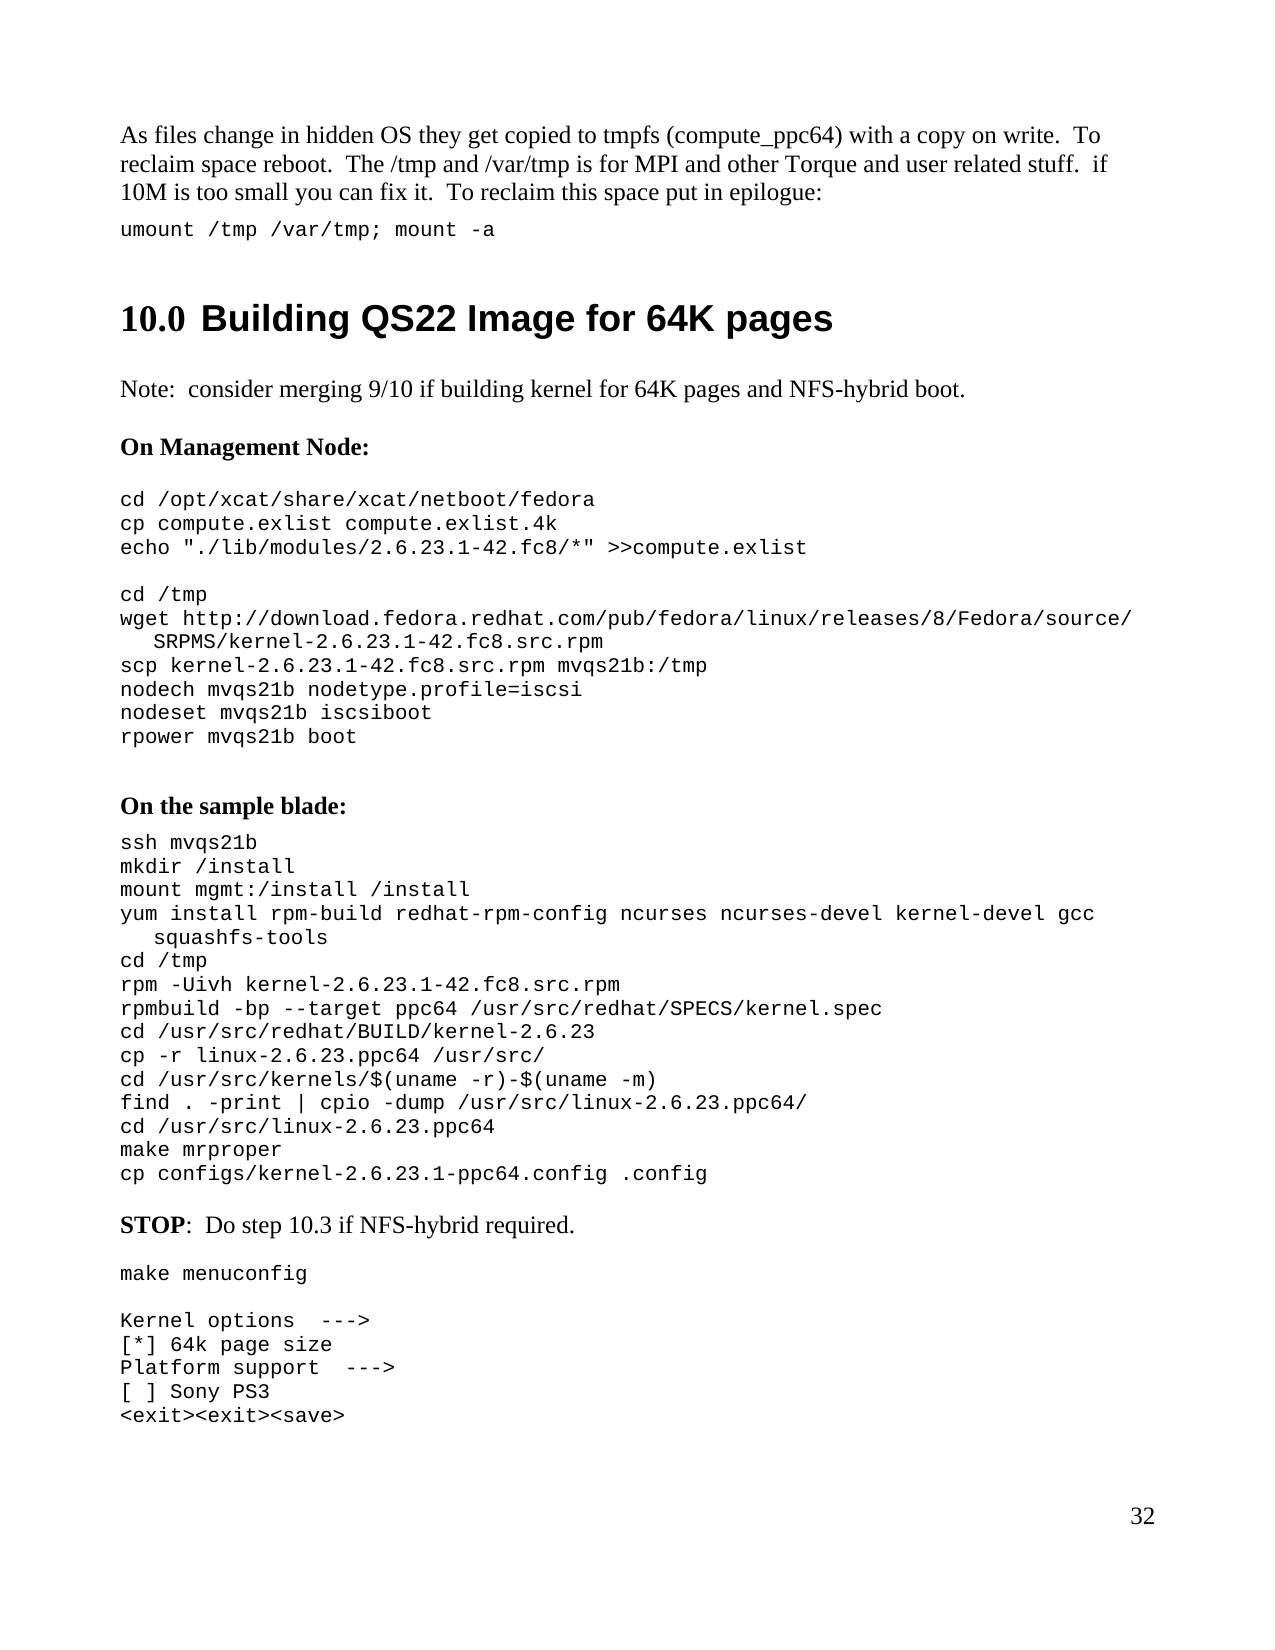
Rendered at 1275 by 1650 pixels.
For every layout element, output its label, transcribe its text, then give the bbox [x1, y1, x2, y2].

text rpm -Uivh kernel-2.6.23.1-42.fc8.src.rpm [120, 974, 1155, 998]
text echo "./lib/modules/2.6.23.1-42.fc8/*" >>compute.exlist [120, 537, 1155, 560]
text [*] 64k page size [120, 1334, 1155, 1357]
text make mrproper [120, 1139, 1155, 1163]
text wget http://download.fedora.redhat.com/pub/fedora/linux/releases/8/Fedora/source/SRPMS/kernel-2.6.23.1-42.fc8.src.rpm [120, 608, 1155, 655]
text cd /usr/src/kernels/$(uname -r)-$(uname -m) [120, 1068, 1155, 1092]
text yum install rpm-build redhat-rpm-config ncurses ncurses-devel kernel-devel gcc squashfs-tools [120, 903, 1155, 950]
text mkdir /install [120, 856, 1155, 879]
text umount /tmp /var/tmp; mount -a [120, 219, 1155, 242]
text STOP: Do step 10.3 if NFS-hybrid required. [120, 1210, 1155, 1239]
text cd /usr/src/redhat/BUILD/kernel-2.6.23 [120, 1021, 1155, 1045]
text rpmbuild -bp --target ppc64 /usr/src/redhat/SPECS/kernel.spec [120, 998, 1155, 1021]
text cd /tmp [120, 584, 1155, 608]
text cd /tmp [120, 950, 1155, 974]
text cp configs/kernel-2.6.23.1-ppc64.config .config [120, 1163, 1155, 1187]
text cd /opt/xcat/share/xcat/netboot/fedora [120, 489, 1155, 513]
text ssh mvqs21b [120, 832, 1155, 856]
text Kernel options ---> [120, 1310, 1155, 1334]
text Platform support ---> [120, 1357, 1155, 1381]
text Note: consider merging 9/10 if building kernel for 64K pages and NFS-hybrid boot. [120, 374, 1155, 403]
subtitle Building QS22 Image for 64K pages [120, 296, 1155, 339]
text nodech mvqs21b nodetype.profile=iscsi [120, 679, 1155, 702]
text On the sample blade: [120, 791, 1155, 819]
text nodeset mvqs21b iscsiboot [120, 702, 1155, 726]
text cp -r linux-2.6.23.ppc64 /usr/src/ [120, 1045, 1155, 1068]
text On Management Node: [120, 432, 1155, 461]
text find . -print | cpio -dump /usr/src/linux-2.6.23.ppc64/ [120, 1092, 1155, 1116]
text [ ] Sony PS3 [120, 1381, 1155, 1405]
text cp compute.exlist compute.exlist.4k [120, 513, 1155, 537]
text <exit><exit><save> [120, 1405, 1155, 1428]
text make menuconfig [120, 1263, 1155, 1286]
text mount mgmt:/install /install [120, 879, 1155, 903]
text scp kernel-2.6.23.1-42.fc8.src.rpm mvqs21b:/tmp [120, 655, 1155, 679]
text As files change in hidden OS they get copied to tmpfs (compute_ppc64) with a copy on write. To reclaim space reboot. The /tmp and /var/tmp is for MPI and other Torque and user related stuff. if 10M is too small you can fix it. To reclaim this space put in epilogue: [120, 120, 1155, 206]
text cd /usr/src/linux-2.6.23.ppc64 [120, 1116, 1155, 1139]
text rpower mvqs21b boot [120, 726, 1155, 749]
